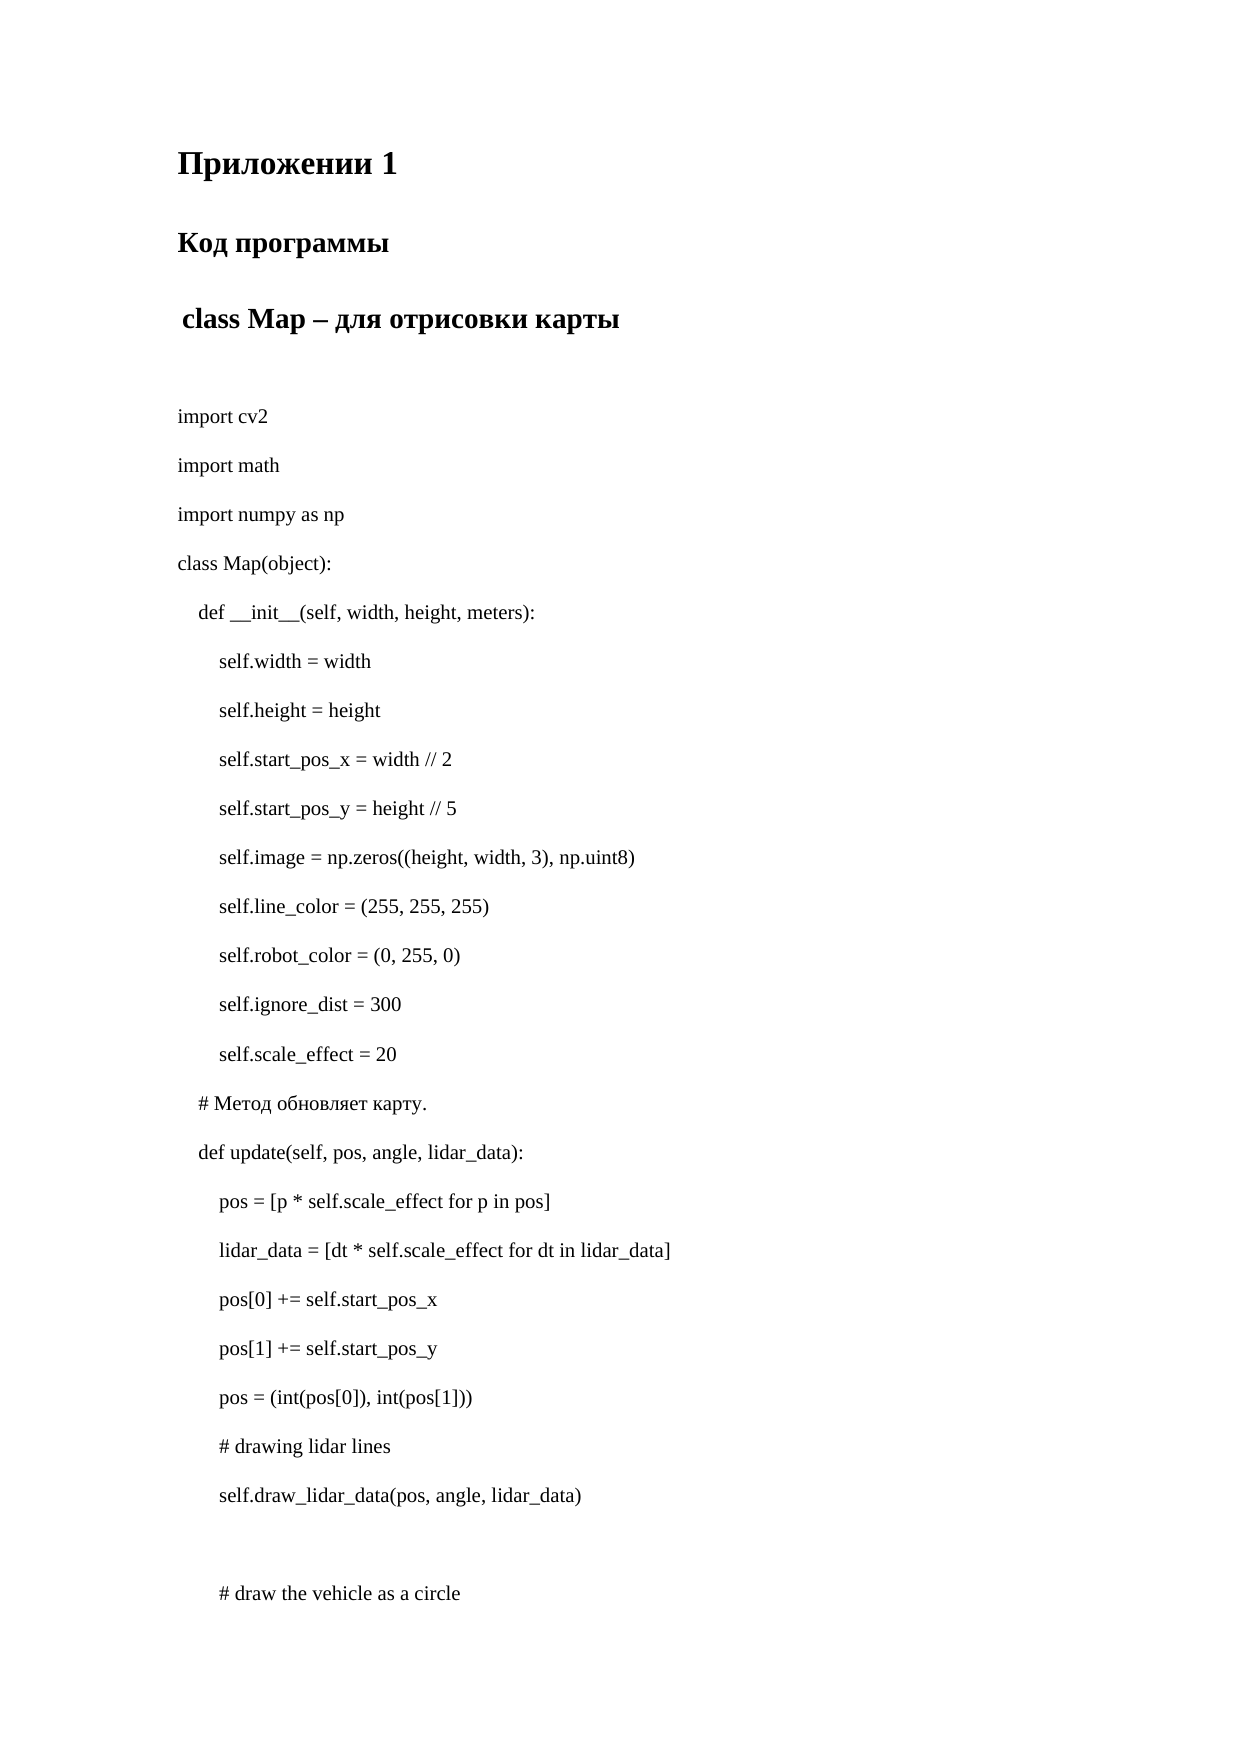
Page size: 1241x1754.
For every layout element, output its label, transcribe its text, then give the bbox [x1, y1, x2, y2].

text self.ignore_dist = 300 [177, 992, 1152, 1016]
text self.scale_effect = 20 [177, 1041, 1152, 1066]
text # draw the vehicle as a circle [177, 1581, 1152, 1605]
text def update(self, pos, angle, lidar_data): [177, 1139, 1152, 1164]
text def __init__(self, width, height, meters): [177, 600, 1152, 624]
text self.image = np.zeros((height, width, 3), np.uint8) [177, 845, 1152, 869]
text import math [177, 453, 1152, 477]
text self.start_pos_y = height // 5 [177, 796, 1152, 820]
text pos[0] += self.start_pos_x [177, 1287, 1152, 1311]
text Код программы [177, 226, 1152, 259]
text # Метод обновляет карту. [177, 1091, 1152, 1114]
text pos = (int(pos[0]), int(pos[1])) [177, 1385, 1152, 1409]
text self.draw_lidar_data(pos, angle, lidar_data) [177, 1483, 1152, 1507]
text self.line_color = (255, 255, 255) [177, 894, 1152, 918]
text import numpy as np [177, 502, 1152, 526]
text # drawing lidar lines [177, 1434, 1152, 1458]
text Приложении 1 [177, 143, 1152, 181]
text self.height = height [177, 698, 1152, 722]
text self.start_pos_x = width // 2 [177, 747, 1152, 771]
text pos = [p * self.scale_effect for p in pos] [177, 1189, 1152, 1213]
text pos[1] += self.start_pos_y [177, 1336, 1152, 1360]
text class Map(object): [177, 551, 1152, 575]
text self.width = width [177, 649, 1152, 673]
text class Map – для отрисовки карты [177, 301, 1152, 334]
text import cv2 [177, 404, 1152, 428]
text self.robot_color = (0, 255, 0) [177, 943, 1152, 967]
text lidar_data = [dt * self.scale_effect for dt in lidar_data] [177, 1238, 1152, 1262]
